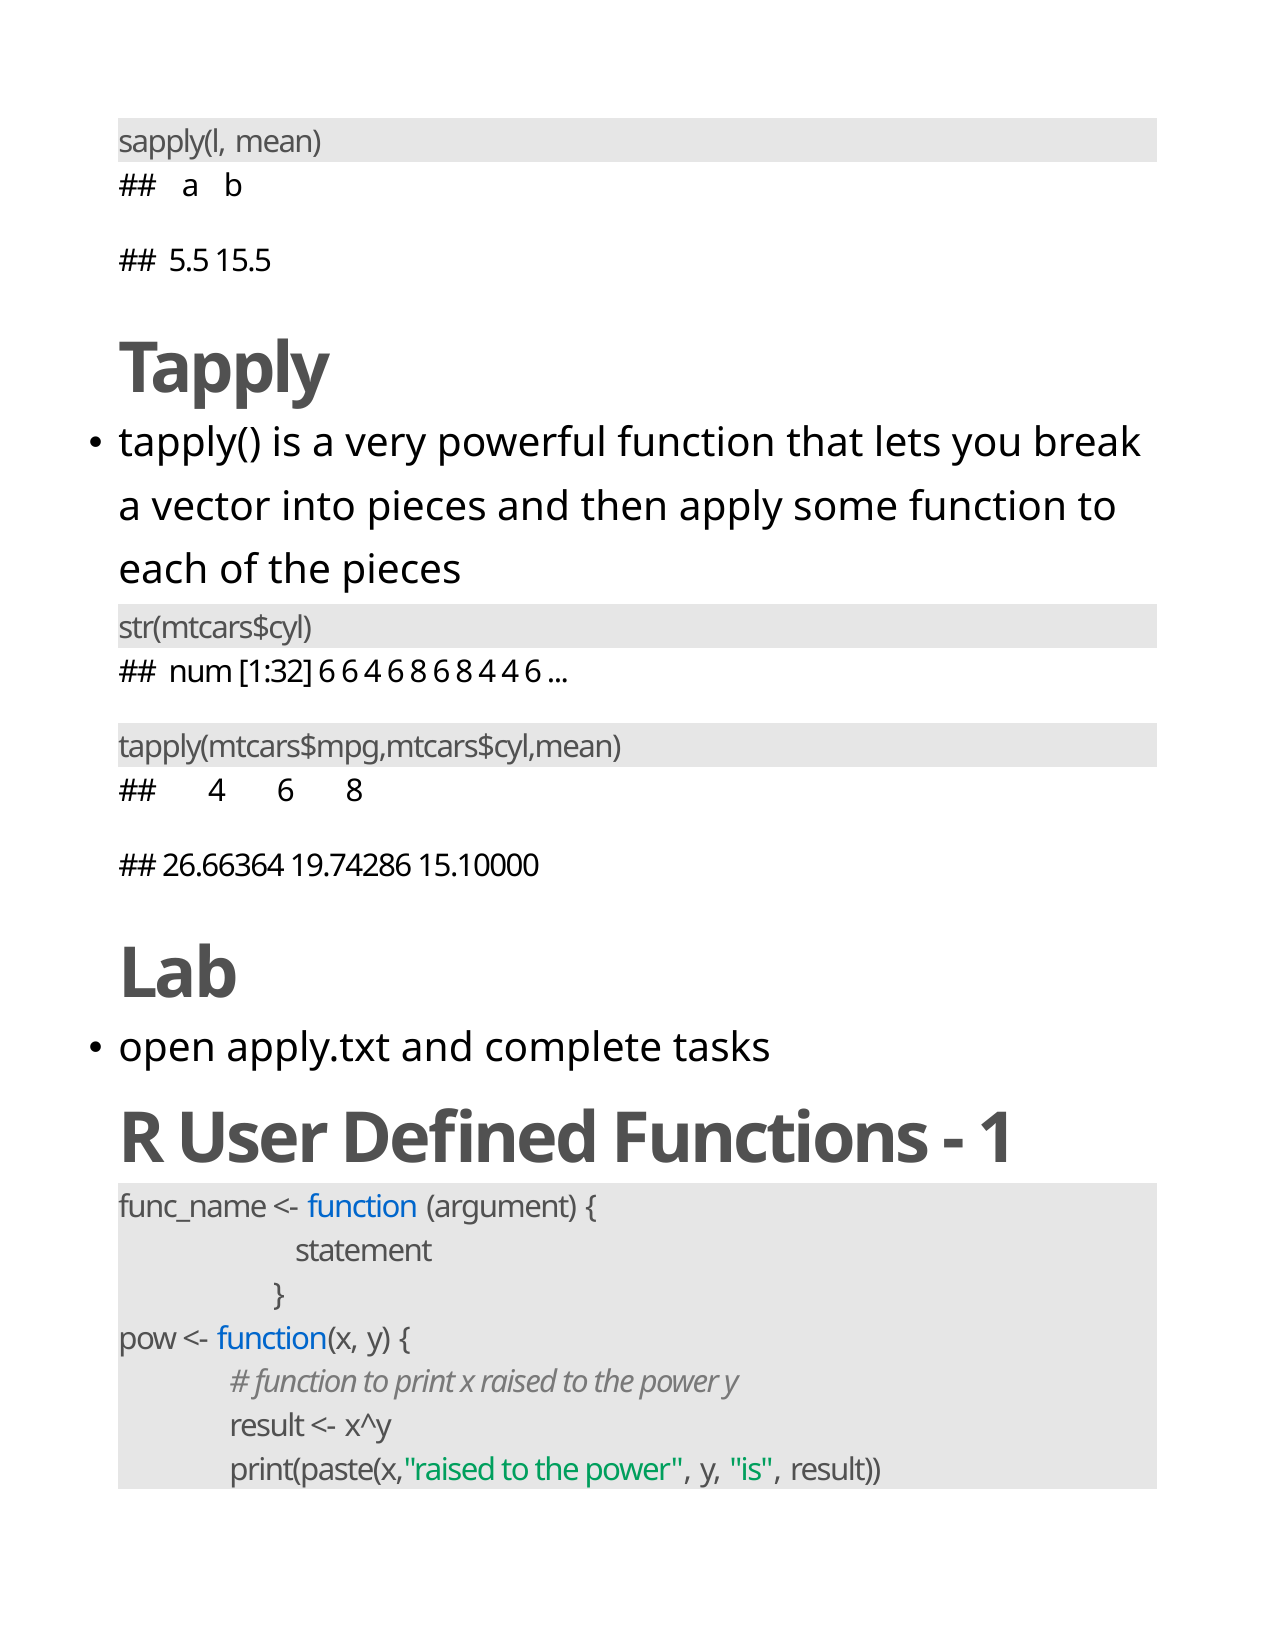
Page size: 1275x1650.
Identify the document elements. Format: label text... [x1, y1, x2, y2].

text print(paste(x,"raised to the power", y, "is", result)) [118, 1446, 1157, 1489]
text sapply(l, mean) [118, 118, 1157, 162]
list open apply.txt and complete tasks [118, 1018, 1157, 1073]
text str(mtcars$cyl) [118, 604, 1157, 648]
text ## 26.66364 19.74286 15.10000 [118, 842, 1157, 885]
list tapply() is a very powerful function that lets you break a vector into pieces and then apply some function to each of the pieces [118, 413, 1157, 596]
text func_name <- function (argument) { [118, 1183, 1157, 1227]
text tapply(mtcars$mpg,mtcars$cyl,mean) [118, 723, 1157, 767]
text ## 4 6 8 [118, 767, 1157, 810]
subtitle Tapply [118, 312, 1157, 413]
subtitle R User Defined Functions - 1 [118, 1082, 1157, 1183]
text ## num [1:32] 6 6 4 6 8 6 8 4 4 6 ... [118, 648, 1157, 692]
subtitle Lab [118, 917, 1157, 1018]
text result <- x^y [118, 1402, 1157, 1446]
text statement [118, 1227, 1157, 1271]
text pow <- function(x, y) { [118, 1314, 1157, 1358]
text # function to print x raised to the power y [118, 1358, 1157, 1402]
text } [118, 1271, 1157, 1314]
text ## 5.5 15.5 [118, 237, 1157, 281]
text ## a b [118, 162, 1157, 206]
